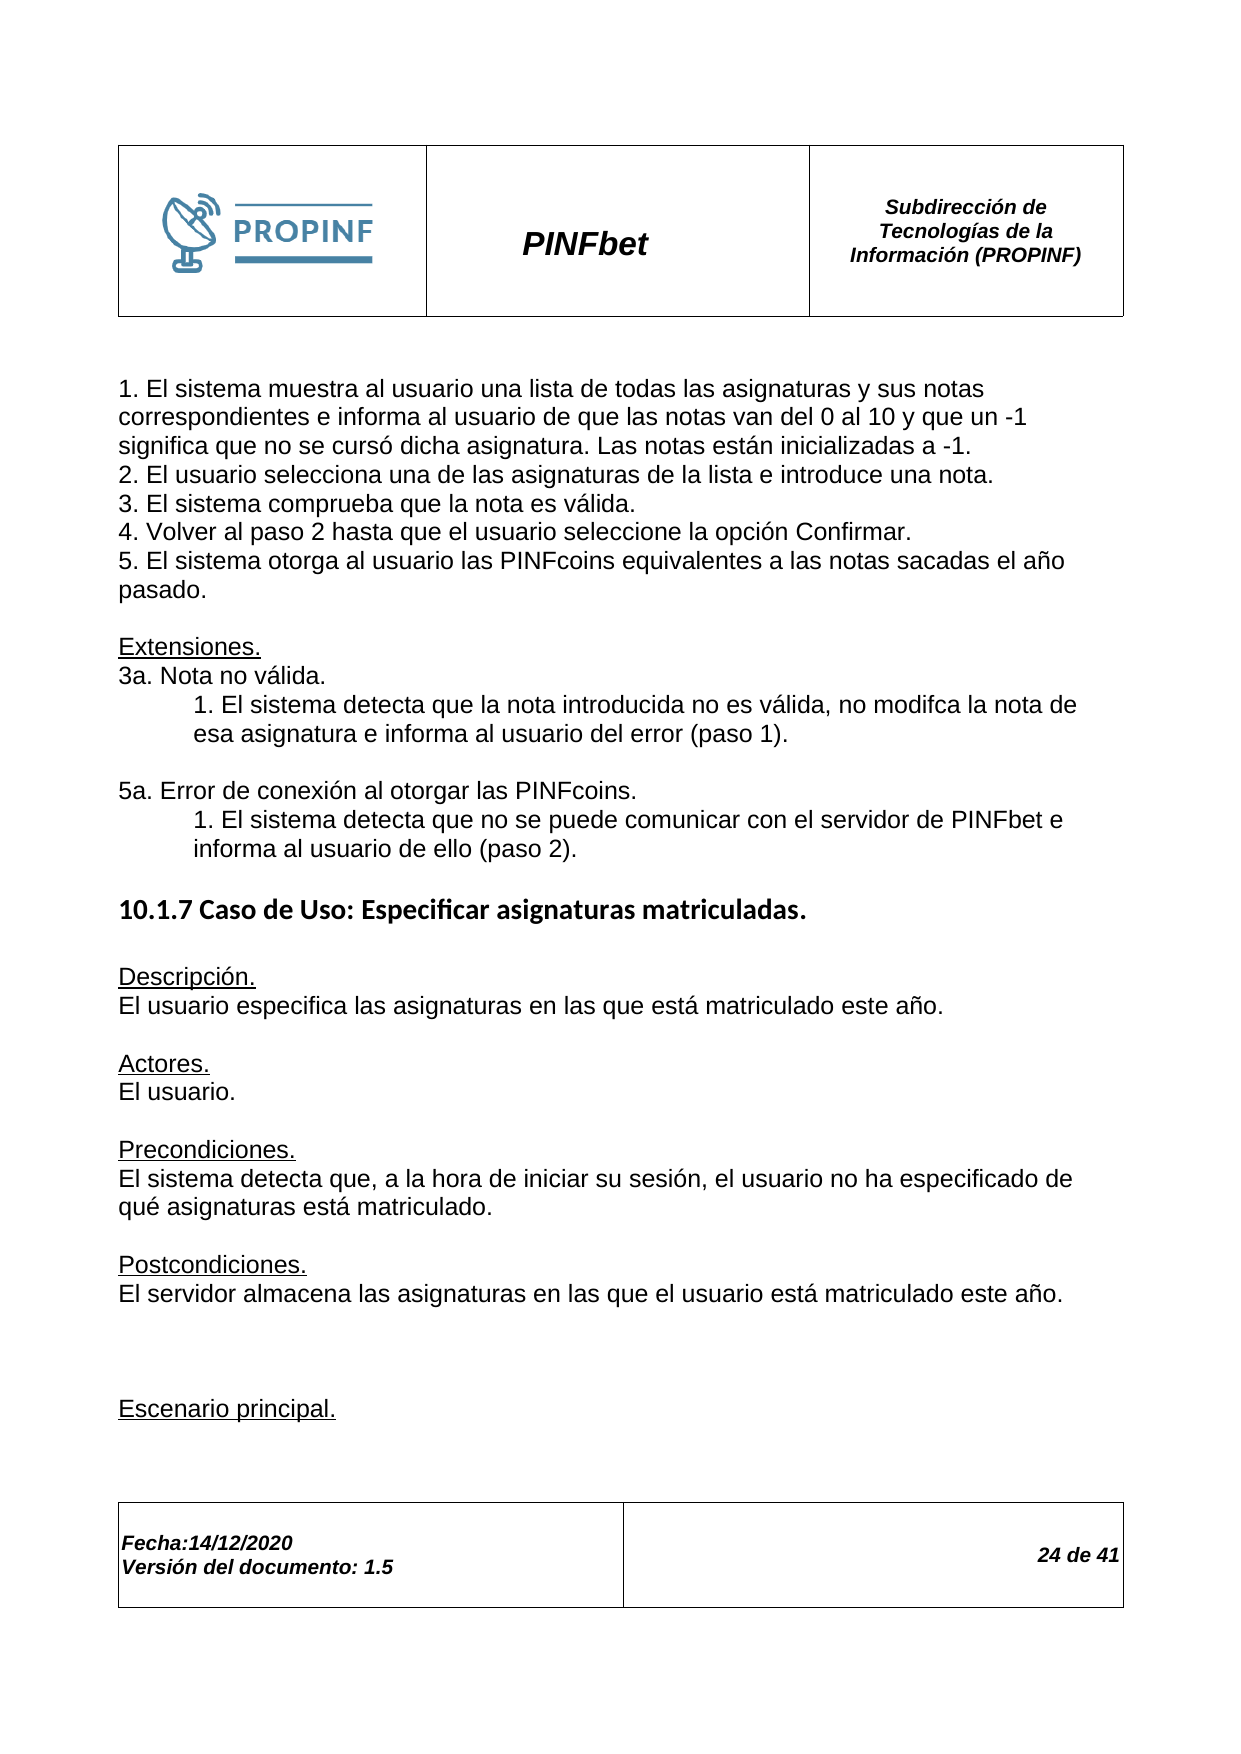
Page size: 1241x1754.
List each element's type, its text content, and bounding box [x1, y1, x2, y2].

text 5. El sistema otorga al usuario las PINFcoins equivalentes a las notas sacadas el año pasado. [118, 546, 1122, 604]
text Escenario principal. [118, 1394, 1122, 1422]
text Extensiones. [118, 632, 1122, 661]
text 2. El usuario selecciona una de las asignaturas de la lista e introduce una nota. [118, 460, 1122, 489]
text Postcondiciones. [118, 1250, 1122, 1279]
text 4. Volver al paso 2 hasta que el usuario seleccione la opción Confirmar. [118, 517, 1122, 546]
text 3. El sistema comprueba que la nota es válida. [118, 489, 1122, 517]
text El servidor almacena las asignaturas en las que el usuario está matriculado este año. [118, 1279, 1122, 1307]
text Actores. [118, 1049, 1122, 1077]
text 5a. Error de conexión al otorgar las PINFcoins. [118, 776, 1122, 805]
text El usuario especifica las asignaturas en las que está matriculado este año. [118, 991, 1122, 1020]
text Descripción. [118, 962, 1122, 991]
picture [126, 170, 414, 301]
text 3a. Nota no válida. [118, 661, 1122, 690]
text 10.1.7 Caso de Uso: Especificar asignaturas matriculadas. [118, 891, 1122, 927]
text Precondiciones. [118, 1135, 1122, 1164]
text 1. El sistema detecta que la nota introducida no es válida, no modifca la nota de esa asignatura e informa al usuario del error (paso 1). [118, 690, 1122, 747]
text El usuario. [118, 1077, 1122, 1106]
text 1. El sistema muestra al usuario una lista de todas las asignaturas y sus notas correspondientes e informa al usuario de que las notas van del 0 al 10 y que un -1 significa que no se cursó dicha asignatura. Las notas están inicializadas a -1. [118, 374, 1122, 460]
text 1. El sistema detecta que no se puede comunicar con el servidor de PINFbet e informa al usuario de ello (paso 2). [118, 805, 1122, 862]
text El sistema detecta que, a la hora de iniciar su sesión, el usuario no ha especificado de qué asignaturas está matriculado. [118, 1164, 1122, 1221]
